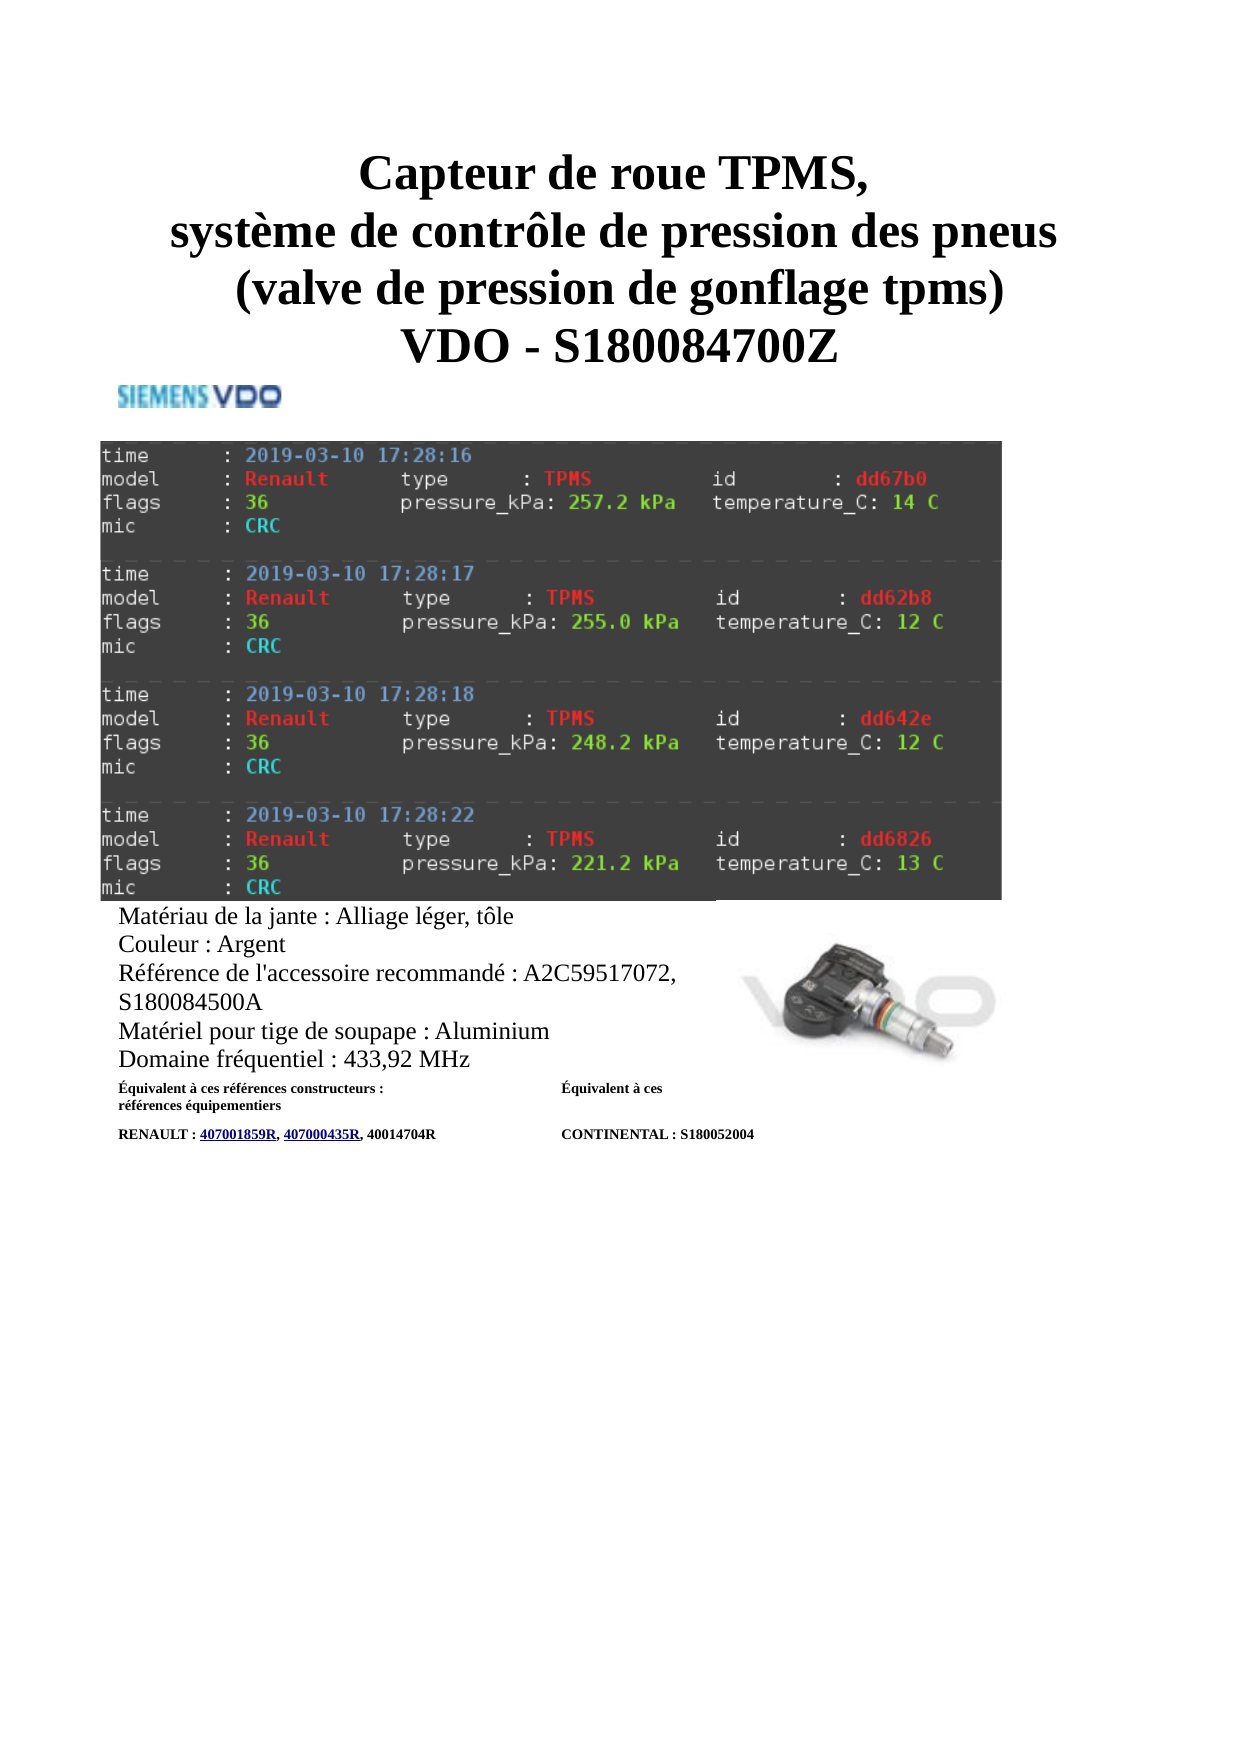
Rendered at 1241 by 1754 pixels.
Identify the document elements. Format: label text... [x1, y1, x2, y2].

picture [100, 441, 1021, 1104]
text [1021, 958, 1122, 1016]
subtitle Capteur de roue TPMS, système de contrôle de pression des pneus (valve de pression de gonflage tpms) VDO - S180084700Z [118, 143, 1122, 373]
subtitle Équivalent à ces références constructeurs : Équivalent à ces références équipementiers [118, 1079, 1122, 1113]
text Domaine fréquentiel : 433,92 MHz [118, 1044, 716, 1073]
subtitle RENAULT : 407001859R, 407000435R, 40014704R CONTINENTAL : S180052004 [118, 1126, 1122, 1142]
text Couleur : Argent [118, 929, 716, 958]
text [1021, 929, 1122, 958]
text Référence de l'accessoire recommandé : A2C59517072, S180084500A [118, 958, 716, 1016]
text Matériau de la jante : Alliage léger, tôle [118, 901, 716, 929]
text [1021, 1016, 1122, 1044]
text [1002, 570, 1122, 929]
text [1021, 1044, 1122, 1073]
picture [118, 385, 282, 408]
text Matériel pour tige de soupape : Aluminium [118, 1016, 716, 1044]
